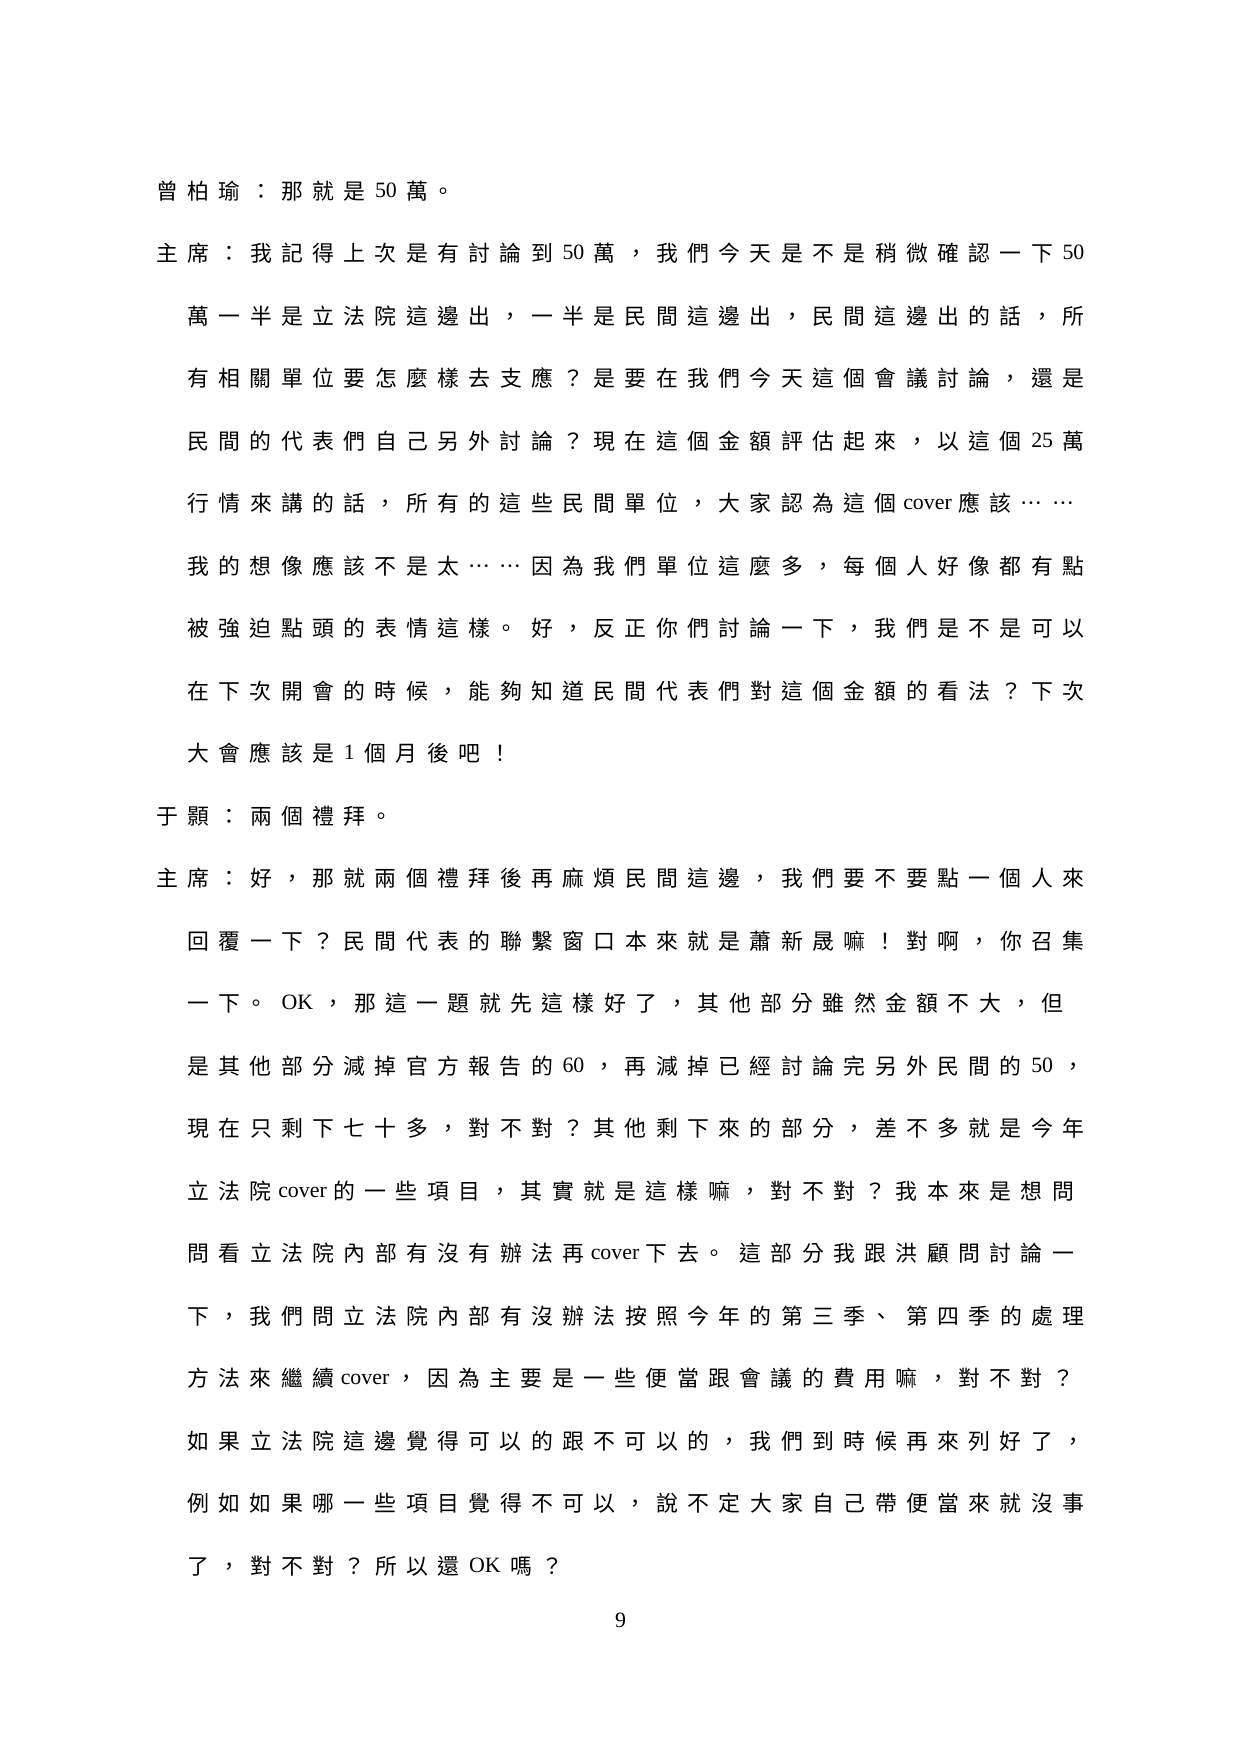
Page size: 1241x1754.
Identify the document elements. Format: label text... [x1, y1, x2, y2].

text 主席：我記得上次是有討論到50萬，我們今天是不是稍微確認一下50萬一半是立法院這邊出，一半是民間這邊出，民間這邊出的話，所有相關單位要怎麼樣去支應？是要在我們今天這個會議討論，還是民間的代表們自己另外討論？現在這個金額評估起來，以這個25萬行情來講的話，所有的這些民間單位，大家認為這個cover應該……我的想像應該不是太……因為我們單位這麼多，每個人好像都有點被強迫點頭的表情這樣。好，反正你們討論一下，我們是不是可以在下次開會的時候，能夠知道民間代表們對這個金額的看法？下次大會應該是1個月後吧！ [151, 221, 1089, 783]
text 曾柏瑜：那就是50萬。 [151, 158, 1089, 221]
text 于顥：兩個禮拜。 [151, 783, 1089, 846]
text 主席：好，那就兩個禮拜後再麻煩民間這邊，我們要不要點一個人來回覆一下？民間代表的聯繫窗口本來就是蕭新晟嘛！對啊，你召集一下。OK，那這一題就先這樣好了，其他部分雖然金額不大，但是其他部分減掉官方報告的60，再減掉已經討論完另外民間的50，現在只剩下七十多，對不對？其他剩下來的部分，差不多就是今年立法院cover的一些項目，其實就是這樣嘛，對不對？我本來是想問問看立法院內部有沒有辦法再cover下去。這部分我跟洪顧問討論一下，我們問立法院內部有沒辦法按照今年的第三季、第四季的處理方法來繼續cover，因為主要是一些便當跟會議的費用嘛，對不對？如果立法院這邊覺得可以的跟不可以的，我們到時候再來列好了，例如如果哪一些項目覺得不可以，說不定大家自己帶便當來就沒事了，對不對？所以還OK嗎？ [151, 846, 1089, 1596]
